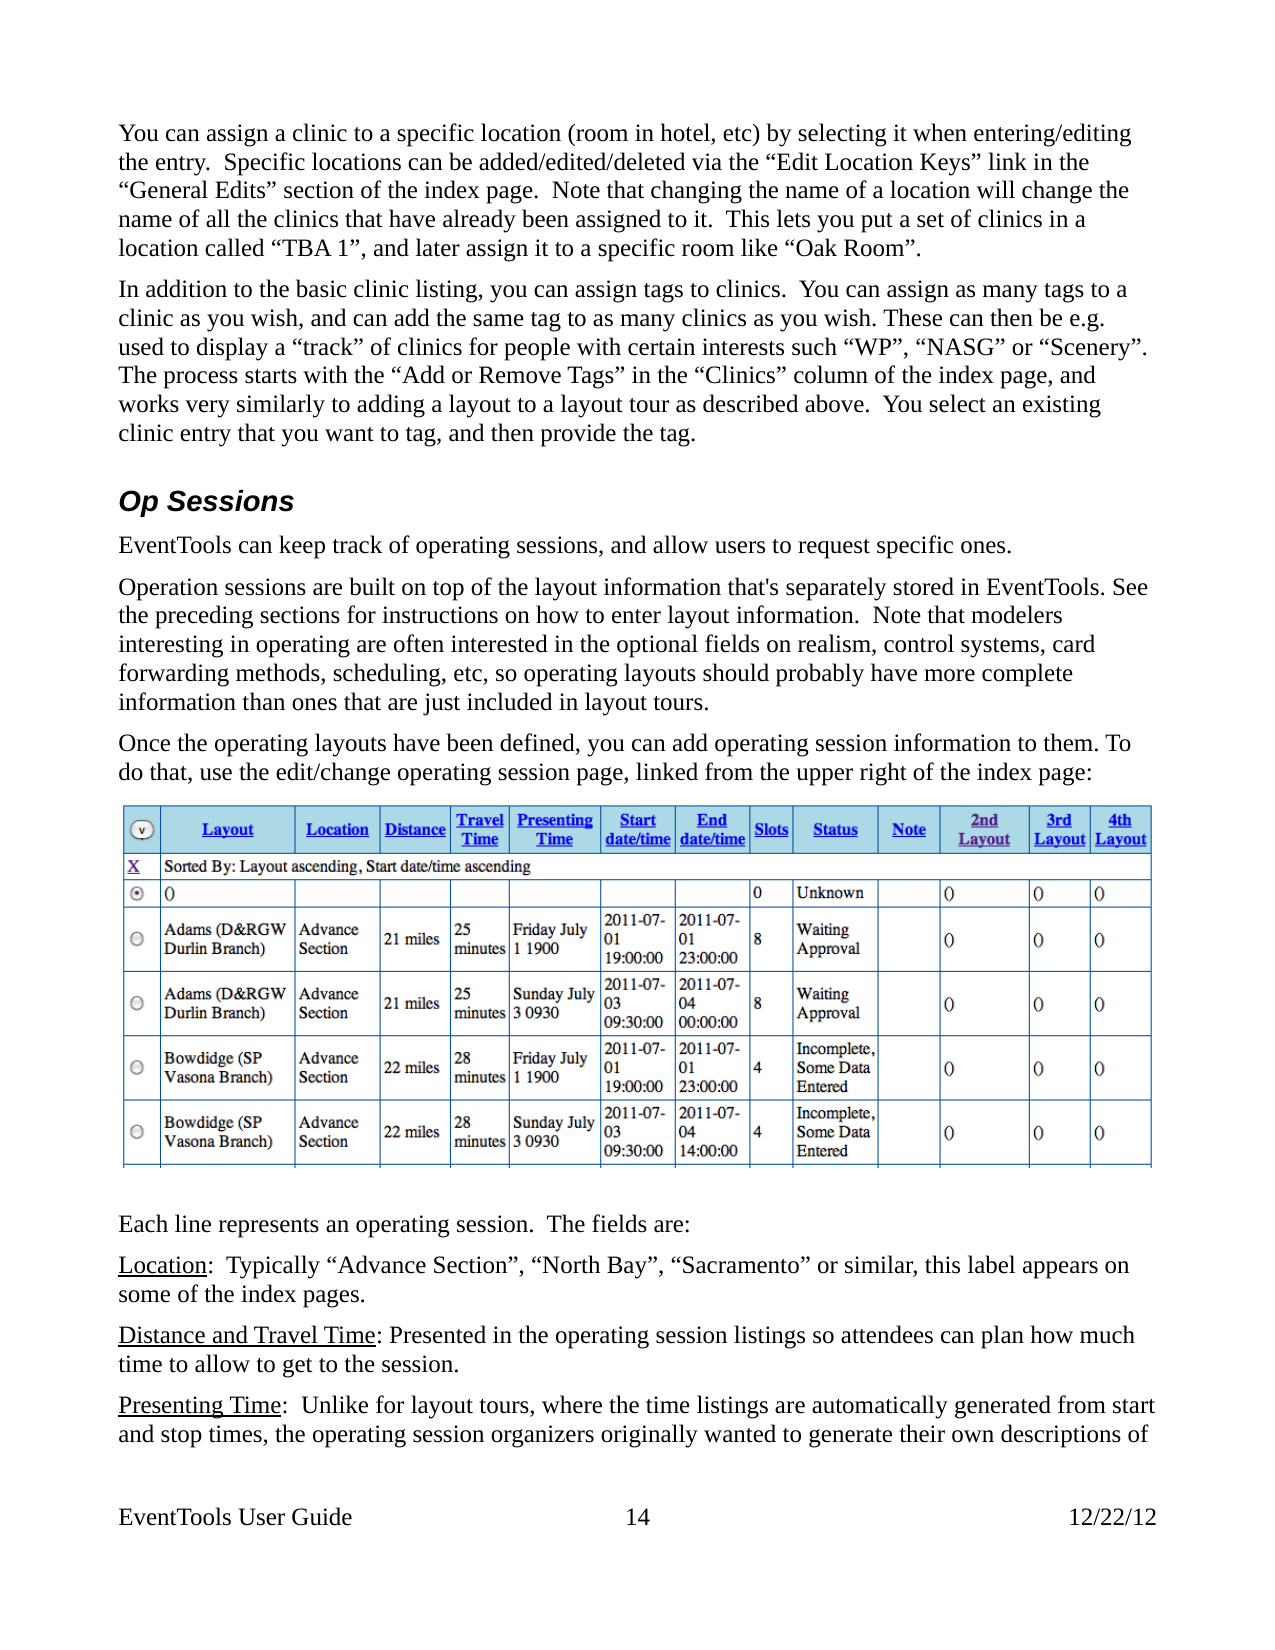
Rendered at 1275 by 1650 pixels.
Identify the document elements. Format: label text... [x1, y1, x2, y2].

text In addition to the basic clinic listing, you can assign tags to clinics. You can assign as many tags to a clinic as you wish, and can add the same tag to as many clinics as you wish. These can then be e.g. used to display a “track” of clinics for people with certain interests such “WP”, “NASG” or “Scenery”. The process starts with the “Add or Remove Tags” in the “Clinics” column of the index page, and works very similarly to adding a layout to a layout tour as described above. You select an existing clinic entry that you want to tag, and then provide the tag. [118, 274, 1157, 447]
text Operation sessions are built on top of the layout information that's separately stored in EventTools. See the preceding sections for instructions on how to enter layout information. Note that modelers interesting in operating are often interested in the optional fields on realism, control systems, card forwarding methods, scheduling, etc, so operating layouts should probably have more complete information than ones that are just included in layout tours. [118, 572, 1157, 715]
text Each line represents an operating session. The fields are: [118, 1209, 1157, 1238]
text Distance and Travel Time: Presented in the operating session listings so attendees can plan how much time to allow to get to the session. [118, 1320, 1157, 1378]
text You can assign a clinic to a specific location (room in hotel, etc) by selecting it when entering/editing the entry. Specific locations can be added/edited/deleted via the “Edit Location Keys” link in the “General Edits” section of the index page. Note that changing the name of a location will change the name of all the clinics that have already been assigned to it. This lets you put a set of clinics in a location called “TBA 1”, and later assign it to a specific room like “Oak Room”. [118, 118, 1157, 262]
text Location: Typically “Advance Section”, “North Bay”, “Sacramento” or similar, this label appears on some of the index pages. [118, 1250, 1157, 1308]
text Once the operating layouts have been defined, you can add operating session information to them. To do that, use the edit/change operating session page, linked from the upper right of the index page: [118, 728, 1157, 785]
picture [118, 797, 1157, 1168]
text Presenting Time: Unlike for layout tours, where the time listings are automatically generated from start and stop times, the operating session organizers originally wanted to generate their own descriptions of [118, 1390, 1157, 1448]
text EventTools can keep track of operating sessions, and allow users to request specific ones. [118, 530, 1157, 559]
subtitle Op Sessions [118, 484, 1157, 518]
